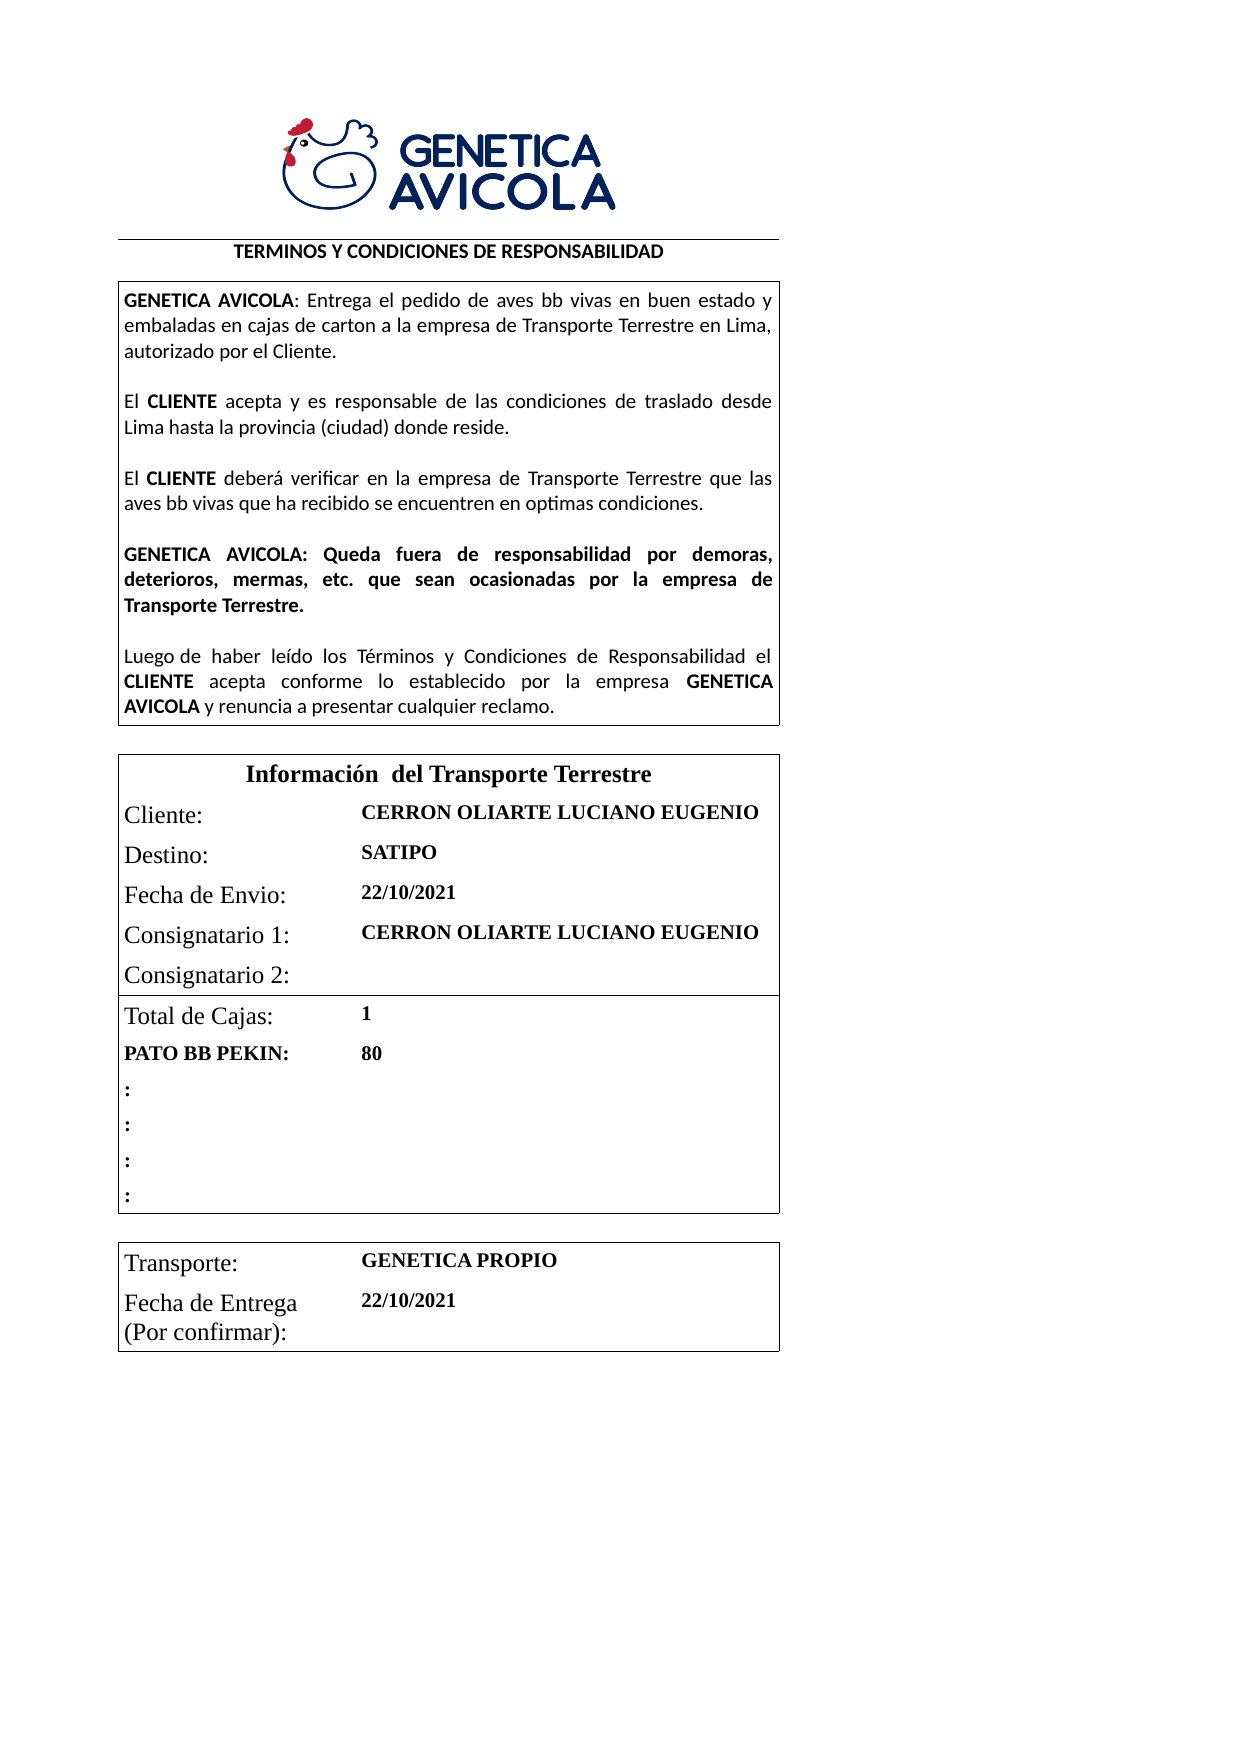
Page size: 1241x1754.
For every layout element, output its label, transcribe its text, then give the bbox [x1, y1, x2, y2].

table_cell : [119, 1106, 356, 1142]
table_cell Destino: [119, 834, 356, 874]
table_cell 1 [356, 996, 779, 1035]
table_cell GENETICA AVICOLA: Entrega el pedido de aves bb vivas en buen estado y embaladas en cajas de carton a la empresa de Transporte Terrestre en Lima, autorizado por el Cliente. El CLIENTE acepta y es responsable de las condiciones de traslado desde Lima hasta la provincia (ciudad) donde reside. El CLIENTE deberá verificar en la empresa de Transporte Terrestre que las aves bb vivas que ha recibido se encuentren en optimas condiciones. GENETICA AVICOLA: Queda fuera de responsabilidad por demoras, deterioros, mermas, etc. que sean ocasionadas por la empresa de Transporte Terrestre. Luego de haber leído los Términos y Condiciones de Responsabilidad el CLIENTE acepta conforme lo establecido por la empresa GENETICA AVICOLA y renuncia a presentar cualquier reclamo. [119, 282, 779, 725]
table_cell Consignatario 1: [119, 915, 356, 955]
table_cell : [119, 1142, 356, 1177]
table_cell [356, 1214, 779, 1242]
table_cell Fecha de Envio: [119, 874, 356, 914]
table_cell PATO BB PEKIN: [119, 1035, 356, 1071]
table_cell Total de Cajas: [119, 996, 356, 1035]
table_cell [356, 1142, 779, 1177]
table_cell : [119, 1178, 356, 1213]
table_cell Consignatario 2: [119, 955, 356, 995]
table_cell CERRON OLIARTE LUCIANO EUGENIO [356, 915, 779, 955]
table_cell [356, 1071, 779, 1106]
table_cell Fecha de Entrega (Por confirmar): [119, 1282, 356, 1351]
table_cell SATIPO [356, 834, 779, 874]
table_cell CERRON OLIARTE LUCIANO EUGENIO [356, 794, 779, 834]
table_cell : [119, 1071, 356, 1106]
table_header TERMINOS Y CONDICIONES DE RESPONSABILIDAD [118, 240, 779, 281]
table_cell GENETICA PROPIO [356, 1243, 779, 1282]
table_cell Cliente: [119, 794, 356, 834]
table_cell [356, 1178, 779, 1213]
table_cell [356, 1106, 779, 1142]
table_cell 22/10/2021 [356, 874, 779, 914]
table_cell 22/10/2021 [356, 1282, 779, 1351]
picture [282, 118, 616, 210]
table_cell [356, 955, 779, 995]
table_cell [118, 1214, 356, 1242]
table_cell 80 [356, 1035, 779, 1071]
table_header Información del Transporte Terrestre [119, 755, 779, 794]
table_cell Transporte: [119, 1243, 356, 1282]
